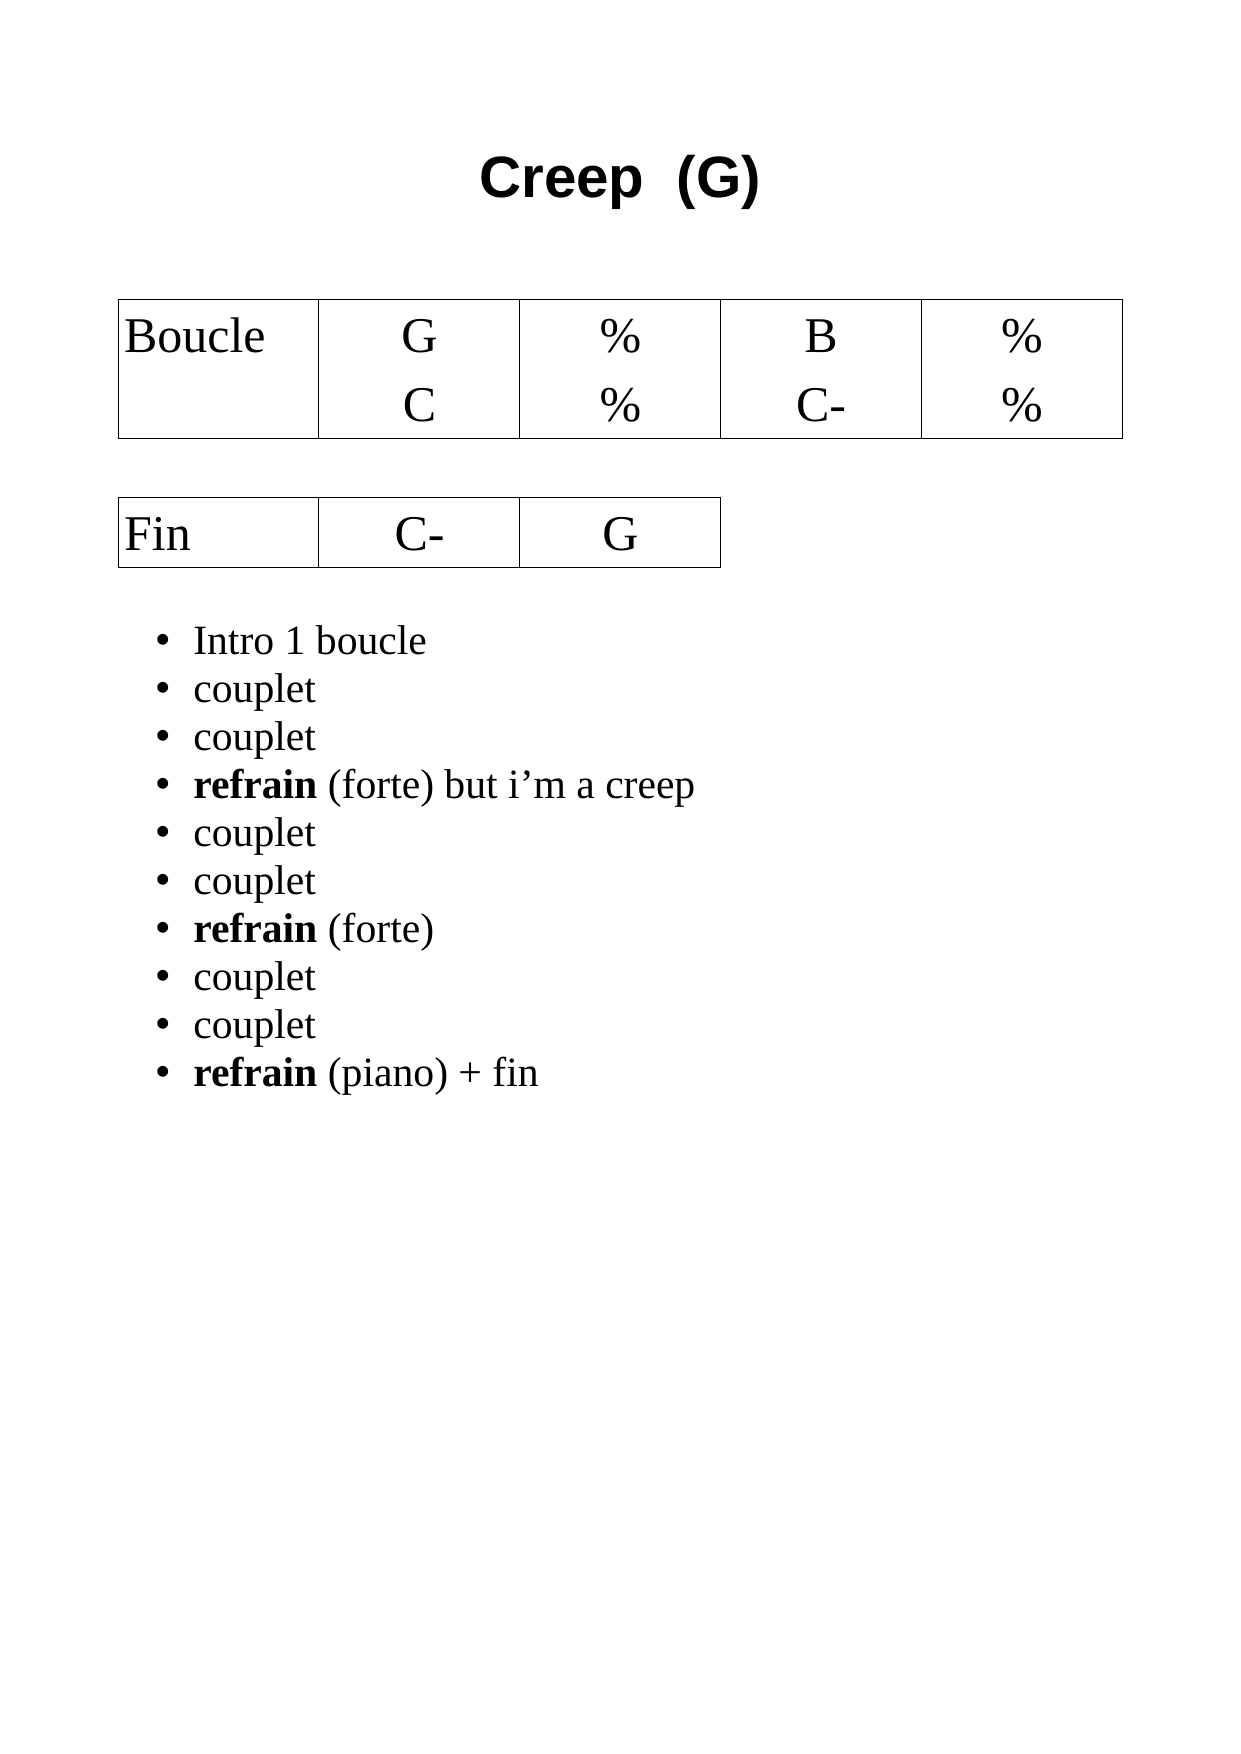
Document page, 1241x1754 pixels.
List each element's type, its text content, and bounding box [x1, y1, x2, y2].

table_cell [319, 439, 520, 497]
table_header % [520, 300, 720, 369]
table_cell G [520, 498, 720, 567]
list couplet [156, 808, 1122, 856]
list couplet [156, 856, 1122, 904]
table_cell [721, 497, 921, 567]
table_cell C- [721, 369, 921, 438]
list Intro 1 boucle [156, 616, 1122, 663]
table_header G [319, 300, 519, 369]
table_cell % [520, 369, 720, 438]
title Creep (G) [118, 143, 1122, 210]
table_cell [119, 369, 318, 438]
table_cell C- [319, 498, 519, 567]
list refrain (forte) but i’m a creep [156, 759, 1122, 808]
table_cell [118, 439, 319, 497]
table_cell % [922, 369, 1122, 438]
list refrain (forte) [156, 904, 1122, 952]
table_cell Fin [119, 498, 318, 567]
table_cell C [319, 369, 519, 438]
table_header % [922, 300, 1122, 369]
list couplet [156, 663, 1122, 712]
list couplet [156, 1000, 1122, 1048]
table_cell [921, 439, 1122, 497]
table_cell [921, 497, 1122, 567]
list couplet [156, 712, 1122, 759]
list couplet [156, 952, 1122, 1000]
table_cell [520, 439, 720, 497]
table_cell [720, 439, 921, 497]
table_header B [721, 300, 921, 369]
table_header Boucle [119, 300, 318, 369]
list refrain (piano) + fin [156, 1048, 1122, 1096]
